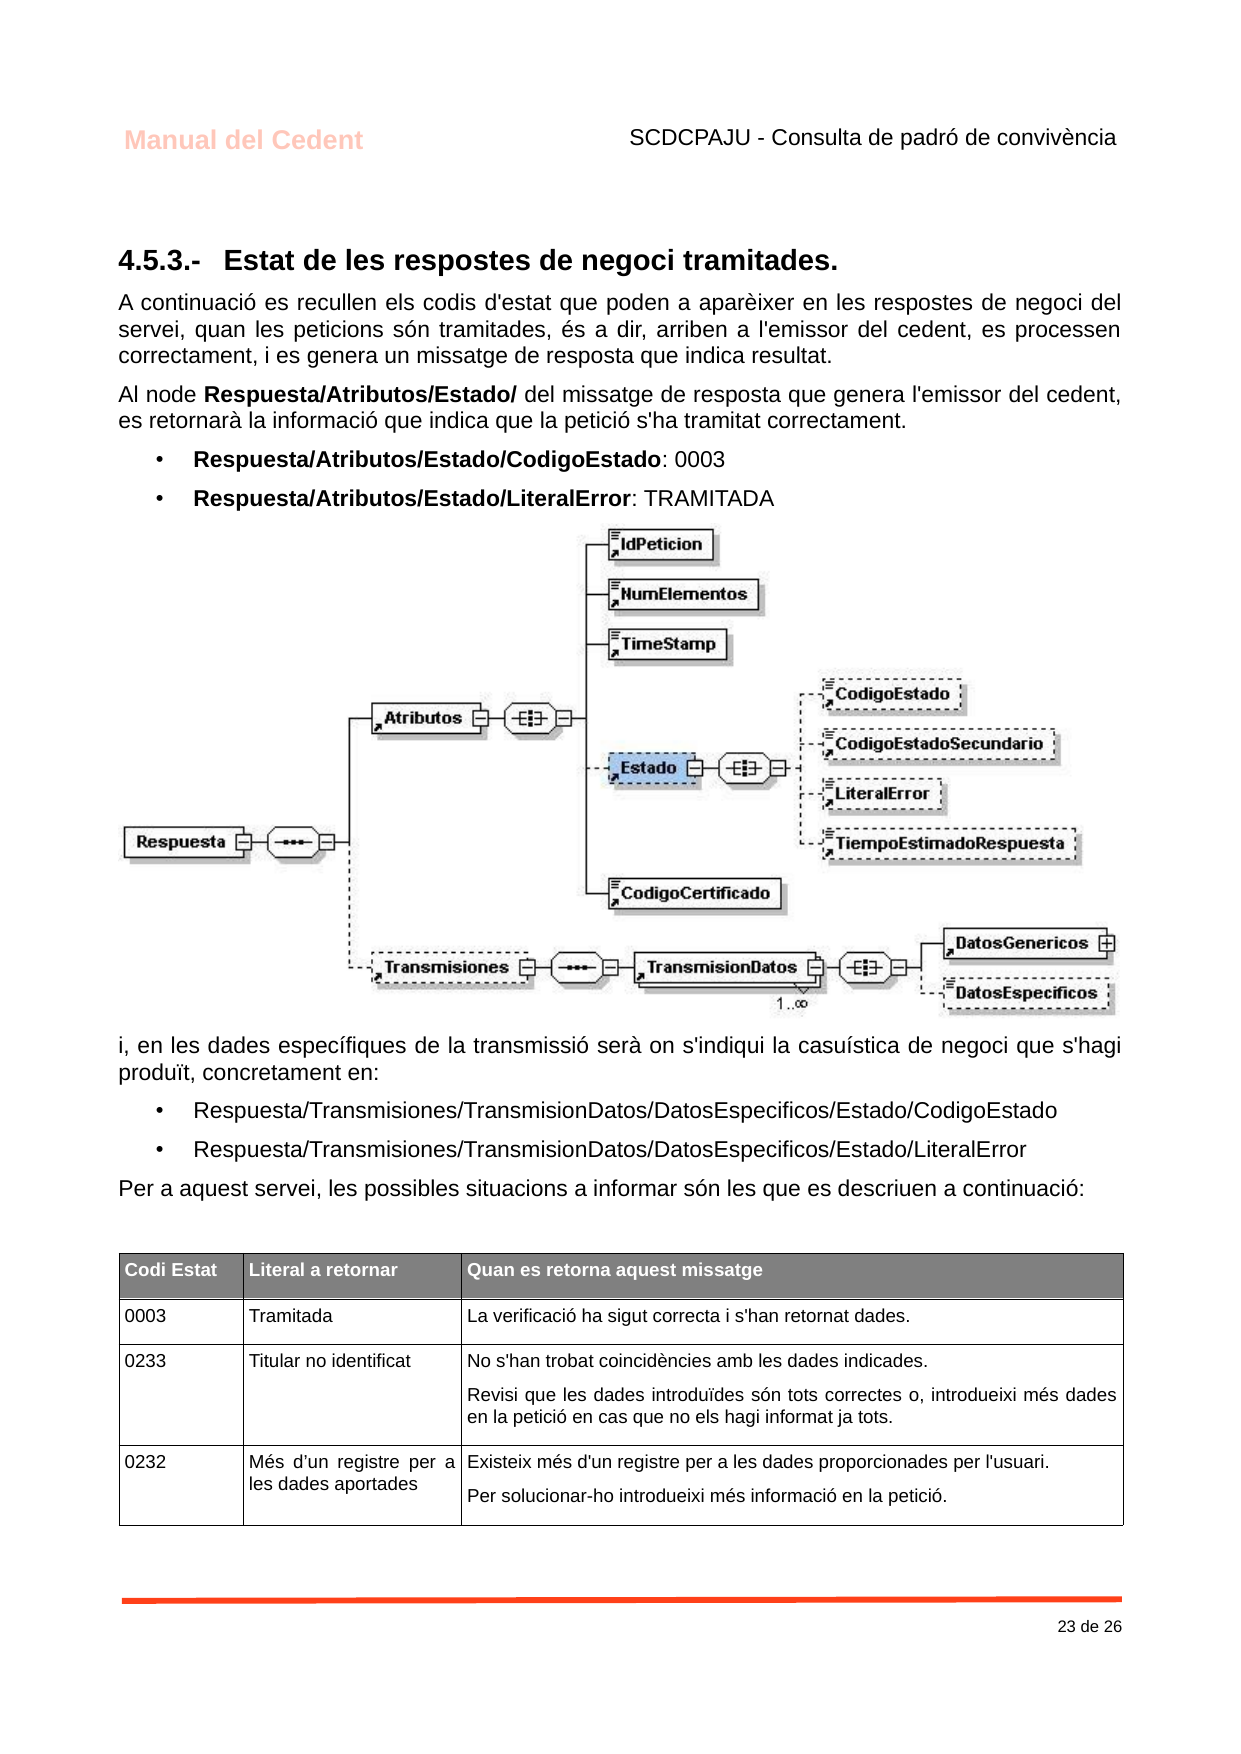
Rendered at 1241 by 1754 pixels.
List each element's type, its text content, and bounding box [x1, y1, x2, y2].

text Per a aquest servei, les possibles situacions a informar són les que es descriuen a continuació: [118, 1175, 1122, 1202]
table_header Codi Estat [120, 1254, 243, 1298]
list Respuesta/Atributos/Estado/LiteralError: TRAMITADA [156, 485, 1122, 511]
table_cell 0232 [120, 1446, 243, 1525]
table_cell Titular no identificat [244, 1345, 461, 1445]
list Respuesta/Transmisiones/TransmisionDatos/DatosEspecificos/Estado/LiteralError [156, 1136, 1122, 1163]
table_header Literal a retornar [244, 1254, 461, 1298]
table_cell Més d’un registre per a les dades aportades [244, 1446, 461, 1525]
text i, en les dades específiques de la transmissió serà on s'indiqui la casuística de negoci que s'hagi produït, concretament en: [118, 1032, 1122, 1085]
list Respuesta/Atributos/Estado/CodigoEstado: 0003 [156, 446, 1122, 472]
table_cell Existeix més d'un registre per a les dades proporcionades per l'usuari. Per solucionar-ho introdueixi més informació en la petició. [462, 1446, 1123, 1525]
list Respuesta/Transmisiones/TransmisionDatos/DatosEspecificos/Estado/CodigoEstado [156, 1097, 1122, 1124]
table_cell 0233 [120, 1345, 243, 1445]
table_cell La verificació ha sigut correcta i s'han retornat dades. [462, 1300, 1123, 1344]
table_header Quan es retorna aquest missatge [462, 1254, 1123, 1298]
table_cell No s'han trobat coincidències amb les dades indicades. Revisi que les dades introduïdes són tots correctes o, introdueixi més dades en la petició en cas que no els hagi informat ja tots. [462, 1345, 1123, 1445]
table_cell 0003 [120, 1300, 243, 1344]
text Al node Respuesta/Atributos/Estado/ del missatge de resposta que genera l'emissor del cedent, es retornarà la informació que indica que la petició s'ha tramitat correctament. [118, 381, 1122, 434]
picture [118, 523, 1123, 1020]
subtitle Estat de les respostes de negoci tramitades. [118, 243, 1122, 277]
table_cell Tramitada [244, 1300, 461, 1344]
text A continuació es recullen els codis d'estat que poden a aparèixer en les respostes de negoci del servei, quan les peticions són tramitades, és a dir, arriben a l'emissor del cedent, es processen correctament, i es genera un missatge de resposta que indica resultat. [118, 289, 1122, 368]
